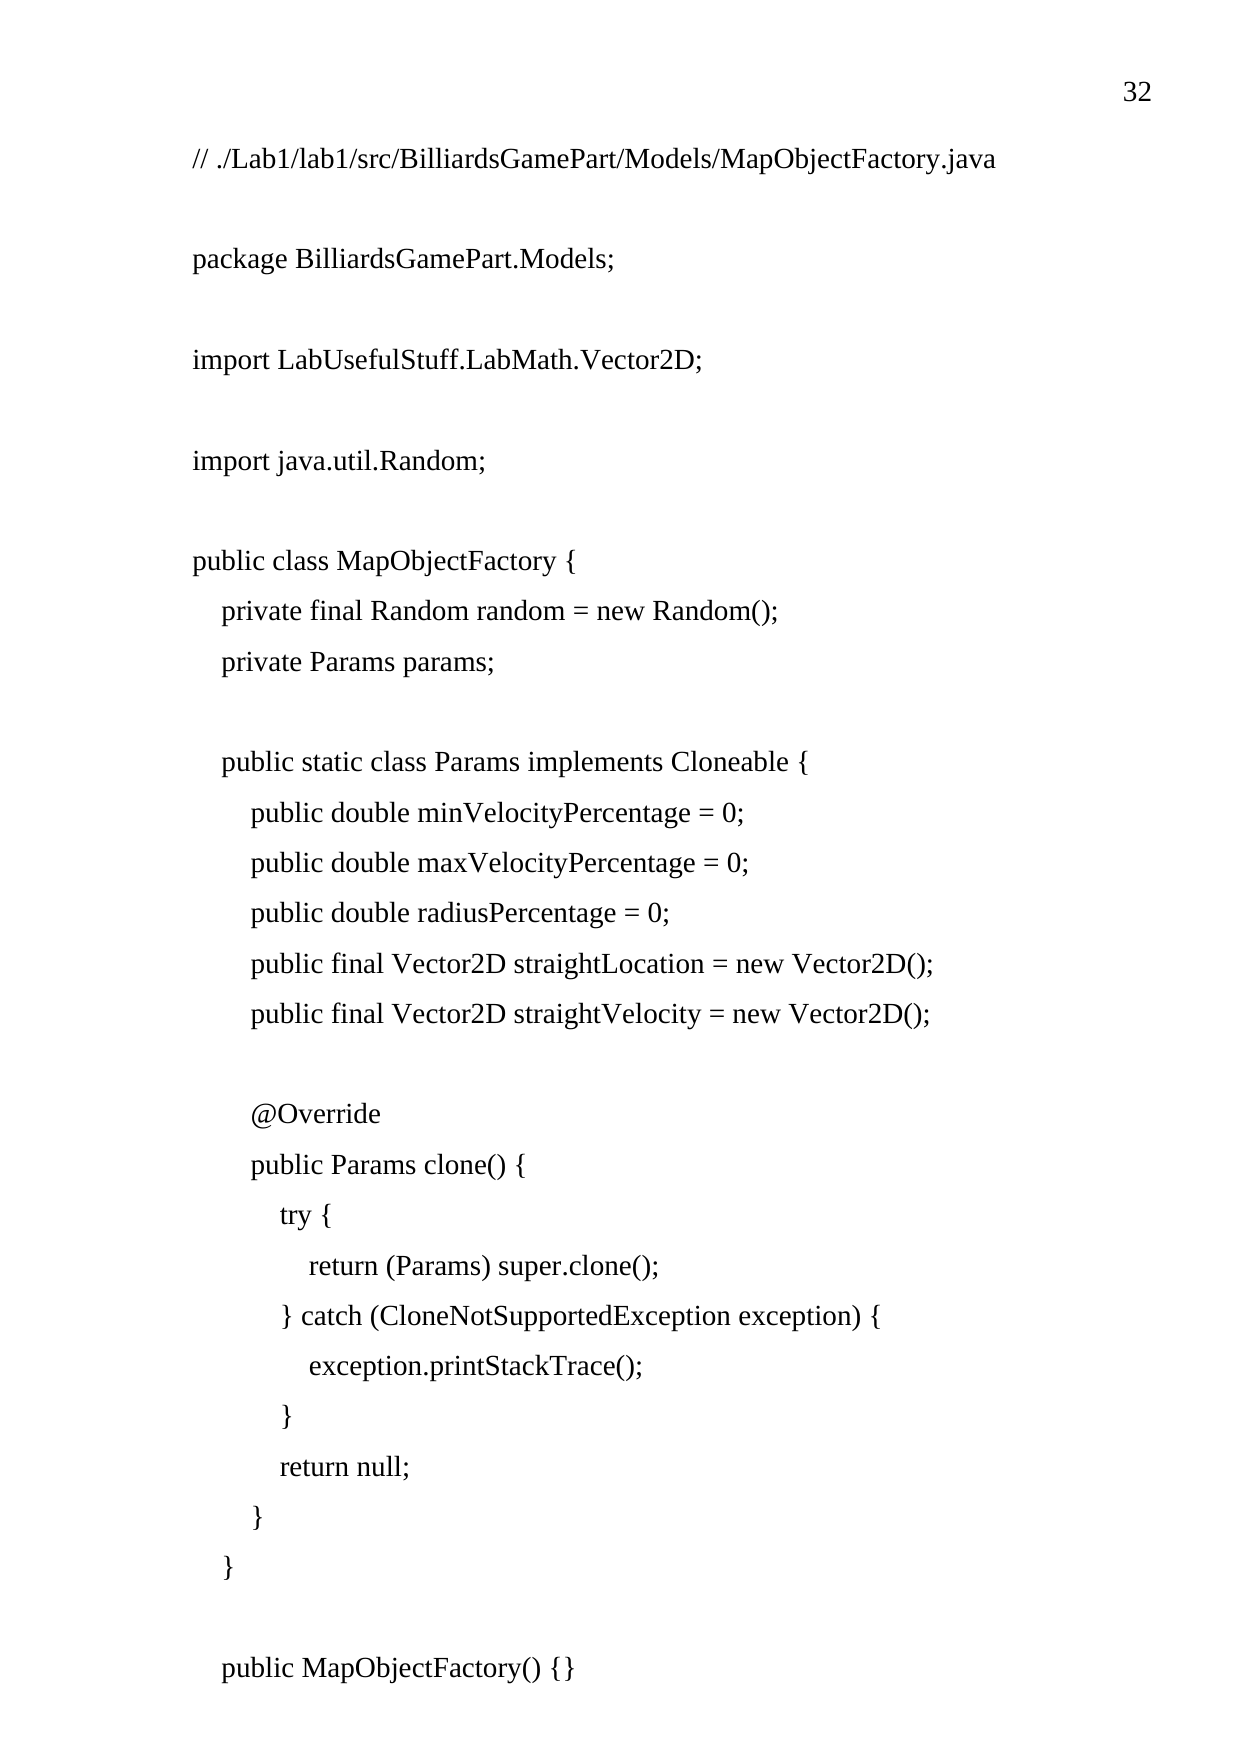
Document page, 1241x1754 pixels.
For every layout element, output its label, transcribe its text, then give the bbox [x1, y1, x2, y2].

text public MapObjectFactory() {} [118, 1650, 1122, 1684]
text @Override [118, 1097, 1122, 1130]
text import LabUsefulStuff.LabMath.Vector2D; [118, 342, 1122, 376]
text public double radiusPercentage = 0; [118, 895, 1122, 929]
text public static class Params implements Cloneable { [118, 744, 1122, 778]
text return (Params) super.clone(); [118, 1248, 1122, 1281]
text public final Vector2D straightVelocity = new Vector2D(); [118, 996, 1122, 1029]
text } [118, 1398, 1122, 1432]
text public class MapObjectFactory { [118, 543, 1122, 577]
text public double maxVelocityPercentage = 0; [118, 845, 1122, 879]
text package BilliardsGamePart.Models; [118, 241, 1122, 275]
text public final Vector2D straightLocation = new Vector2D(); [118, 946, 1122, 979]
text public double minVelocityPercentage = 0; [118, 795, 1122, 828]
text private final Random random = new Random(); [118, 593, 1122, 627]
text } [118, 1549, 1122, 1583]
text // ./Lab1/lab1/src/BilliardsGamePart/Models/MapObjectFactory.java [118, 141, 1122, 174]
text private Params params; [118, 644, 1122, 677]
text exception.printStackTrace(); [118, 1348, 1122, 1382]
text return null; [118, 1449, 1122, 1482]
text } catch (CloneNotSupportedException exception) { [118, 1298, 1122, 1331]
text import java.util.Random; [118, 443, 1122, 476]
text public Params clone() { [118, 1147, 1122, 1181]
text try { [118, 1197, 1122, 1231]
text } [118, 1499, 1122, 1533]
